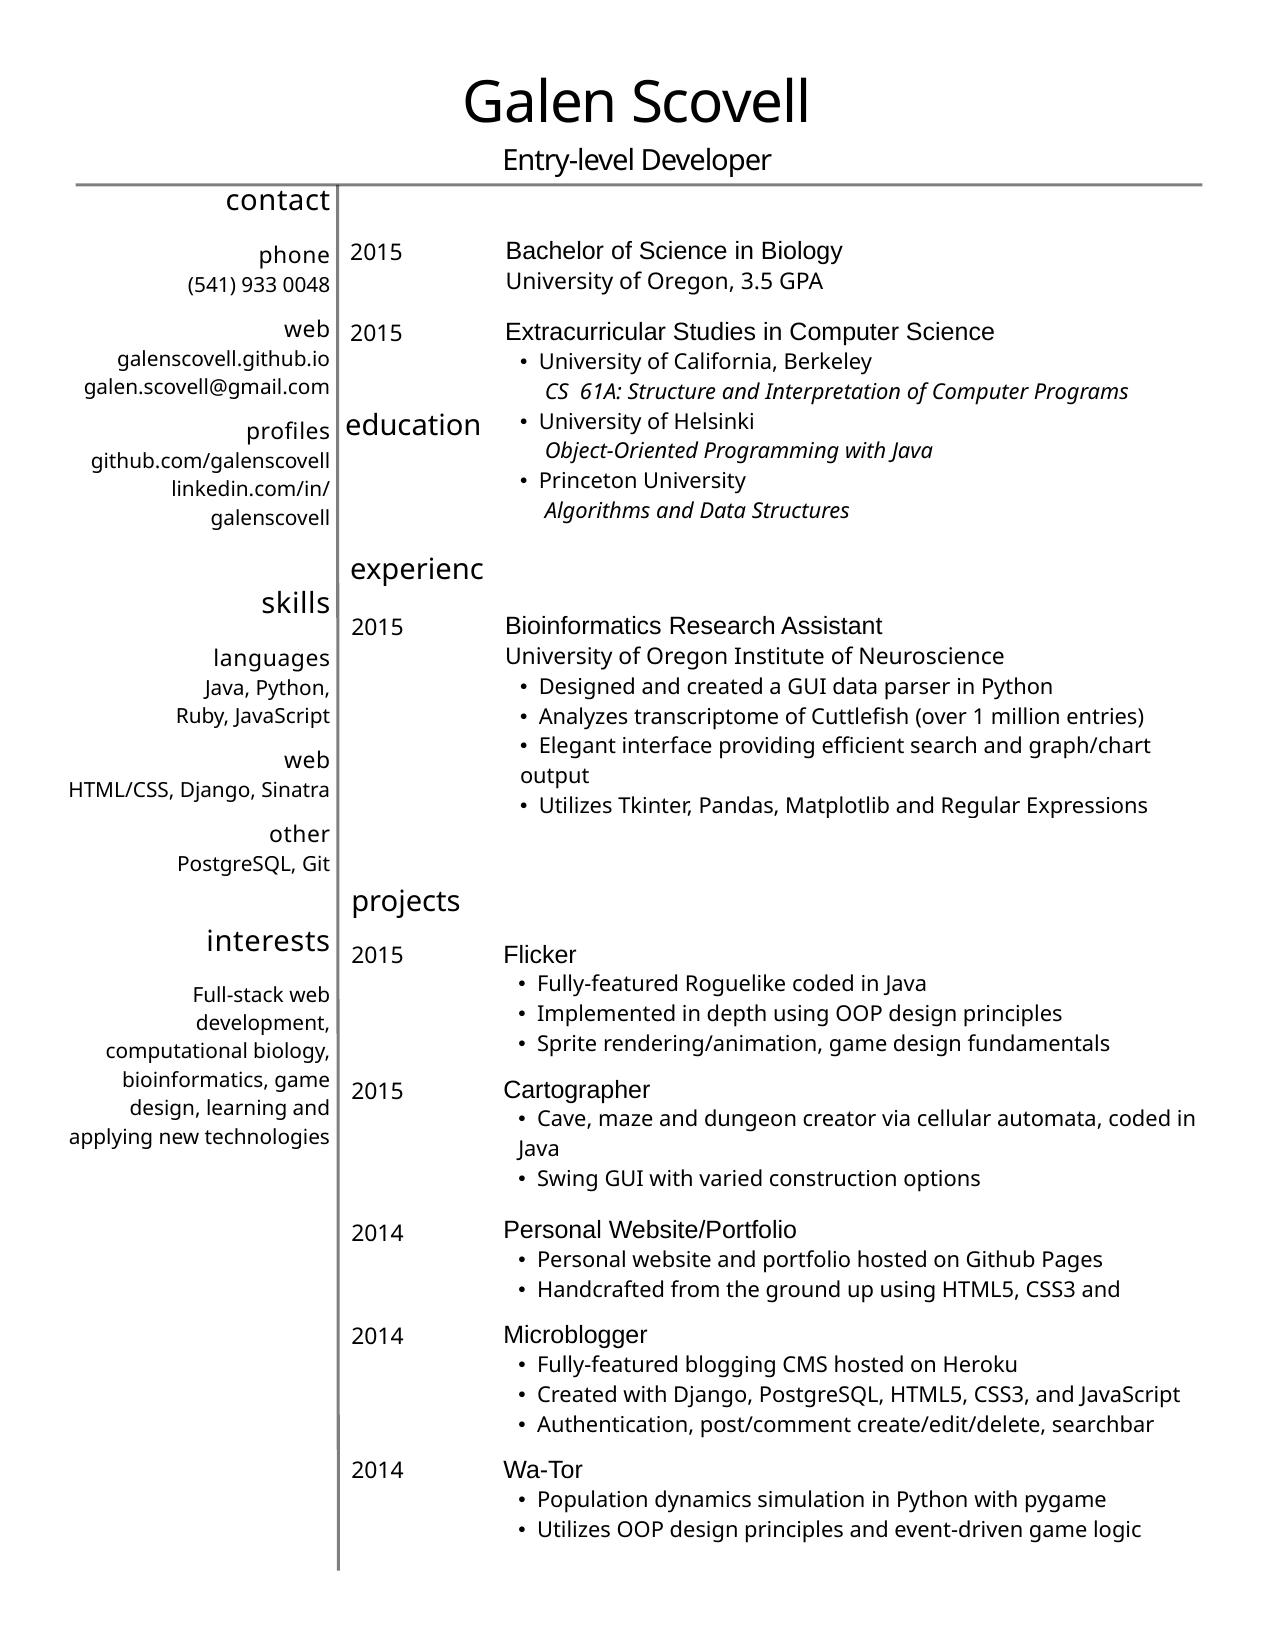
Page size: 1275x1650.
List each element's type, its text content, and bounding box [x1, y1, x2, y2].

text Entry-level Developer [60, 139, 1215, 179]
text University of Oregon, 3.5 GPA [505, 265, 1213, 296]
text Cartographer [503, 1074, 1211, 1103]
text Extracurricular Studies in Computer Science [505, 317, 1213, 346]
text skills [60, 582, 330, 622]
list Utilizes OOP design principles and event-driven game logic [518, 1514, 1211, 1543]
text 2015 [351, 1075, 483, 1106]
list Sprite rendering/animation, game design fundamentals [518, 1028, 1211, 1058]
text Personal Website/Portfolio [503, 1215, 1211, 1244]
text CS 61A: Structure and Interpretation of Computer Programs [505, 376, 1213, 406]
list Cave, maze and dungeon creator via cellular automata, coded in Java [518, 1103, 1211, 1163]
list Fully-featured Roguelike coded in Java [518, 968, 1211, 998]
text 2015 [350, 236, 482, 267]
text github.com/galenscovell [60, 446, 330, 474]
list University of California, Berkeley [520, 346, 1213, 376]
list Designed and created a GUI data parser in Python [520, 671, 1213, 701]
list Created with Django, PostgreSQL, HTML5, CSS3, and JavaScript [518, 1379, 1211, 1409]
text projects [351, 880, 493, 919]
list University of Helsinki [520, 406, 1213, 435]
text web [60, 312, 330, 344]
list Utilizes threads, interfaces and clean separation of responsibilities [518, 1193, 1211, 1197]
text galenscovell.github.io [60, 344, 330, 372]
list Population dynamics simulation in Python with pygame [518, 1484, 1211, 1514]
list Handcrafted from the ground up using HTML5, CSS3 and JavaScript [518, 1274, 1211, 1313]
text Galen Scovell [60, 60, 1215, 139]
text interests [60, 920, 330, 960]
list Princeton University [520, 465, 1213, 495]
text Algorithms and Data Structures [505, 495, 1213, 525]
text HTML/CSS, Django, Sinatra [60, 775, 330, 804]
list Fully-featured blogging CMS hosted on Heroku [518, 1349, 1211, 1379]
text Full-stack web development, computational biology, bioinformatics, game design, learning and applying new technologies [60, 980, 330, 1150]
text phone [60, 239, 330, 270]
text languages [60, 642, 330, 673]
list Authentication, post/comment create/edit/delete, searchbar [518, 1409, 1211, 1438]
text PostgreSQL, Git [60, 849, 330, 878]
text 2014 [351, 1454, 483, 1486]
text profiles [60, 415, 330, 446]
text Wa-Tor [503, 1455, 1211, 1484]
text 2015 [350, 317, 482, 348]
text other [60, 818, 330, 849]
text linkedin.com/in/galenscovell [60, 474, 330, 531]
text Bioinformatics Research Assistant [505, 611, 1213, 640]
text galen.scovell@gmail.com [60, 372, 330, 401]
text 2014 [351, 1320, 483, 1351]
text Object-Oriented Programming with Java [505, 435, 1213, 465]
list Elegant interface providing efficient search and graph/chart output [520, 731, 1213, 790]
text (541) 933 0048 [60, 270, 330, 298]
text education [345, 222, 487, 444]
text Flicker [503, 940, 1211, 968]
text experience [350, 548, 492, 595]
text University of Oregon Institute of Neuroscience [505, 640, 1213, 671]
text 2014 [351, 1217, 483, 1248]
text web [60, 744, 330, 775]
list Utilizes Tkinter, Pandas, Matplotlib and Regular Expressions [520, 790, 1213, 817]
text contact [60, 179, 330, 219]
text Microblogger [503, 1320, 1211, 1349]
list Personal website and portfolio hosted on Github Pages [518, 1244, 1211, 1274]
text Ruby, JavaScript [60, 702, 330, 730]
text 2015 [351, 611, 483, 642]
list Swing GUI with varied construction options [518, 1163, 1211, 1193]
list Implemented in depth using OOP design principles [518, 998, 1211, 1028]
text Bachelor of Science in Biology [505, 236, 1213, 265]
text Java, Python, [60, 673, 330, 702]
text 2015 [351, 939, 483, 970]
list Analyzes transcriptome of Cuttlefish (over 1 million entries) [520, 701, 1213, 731]
